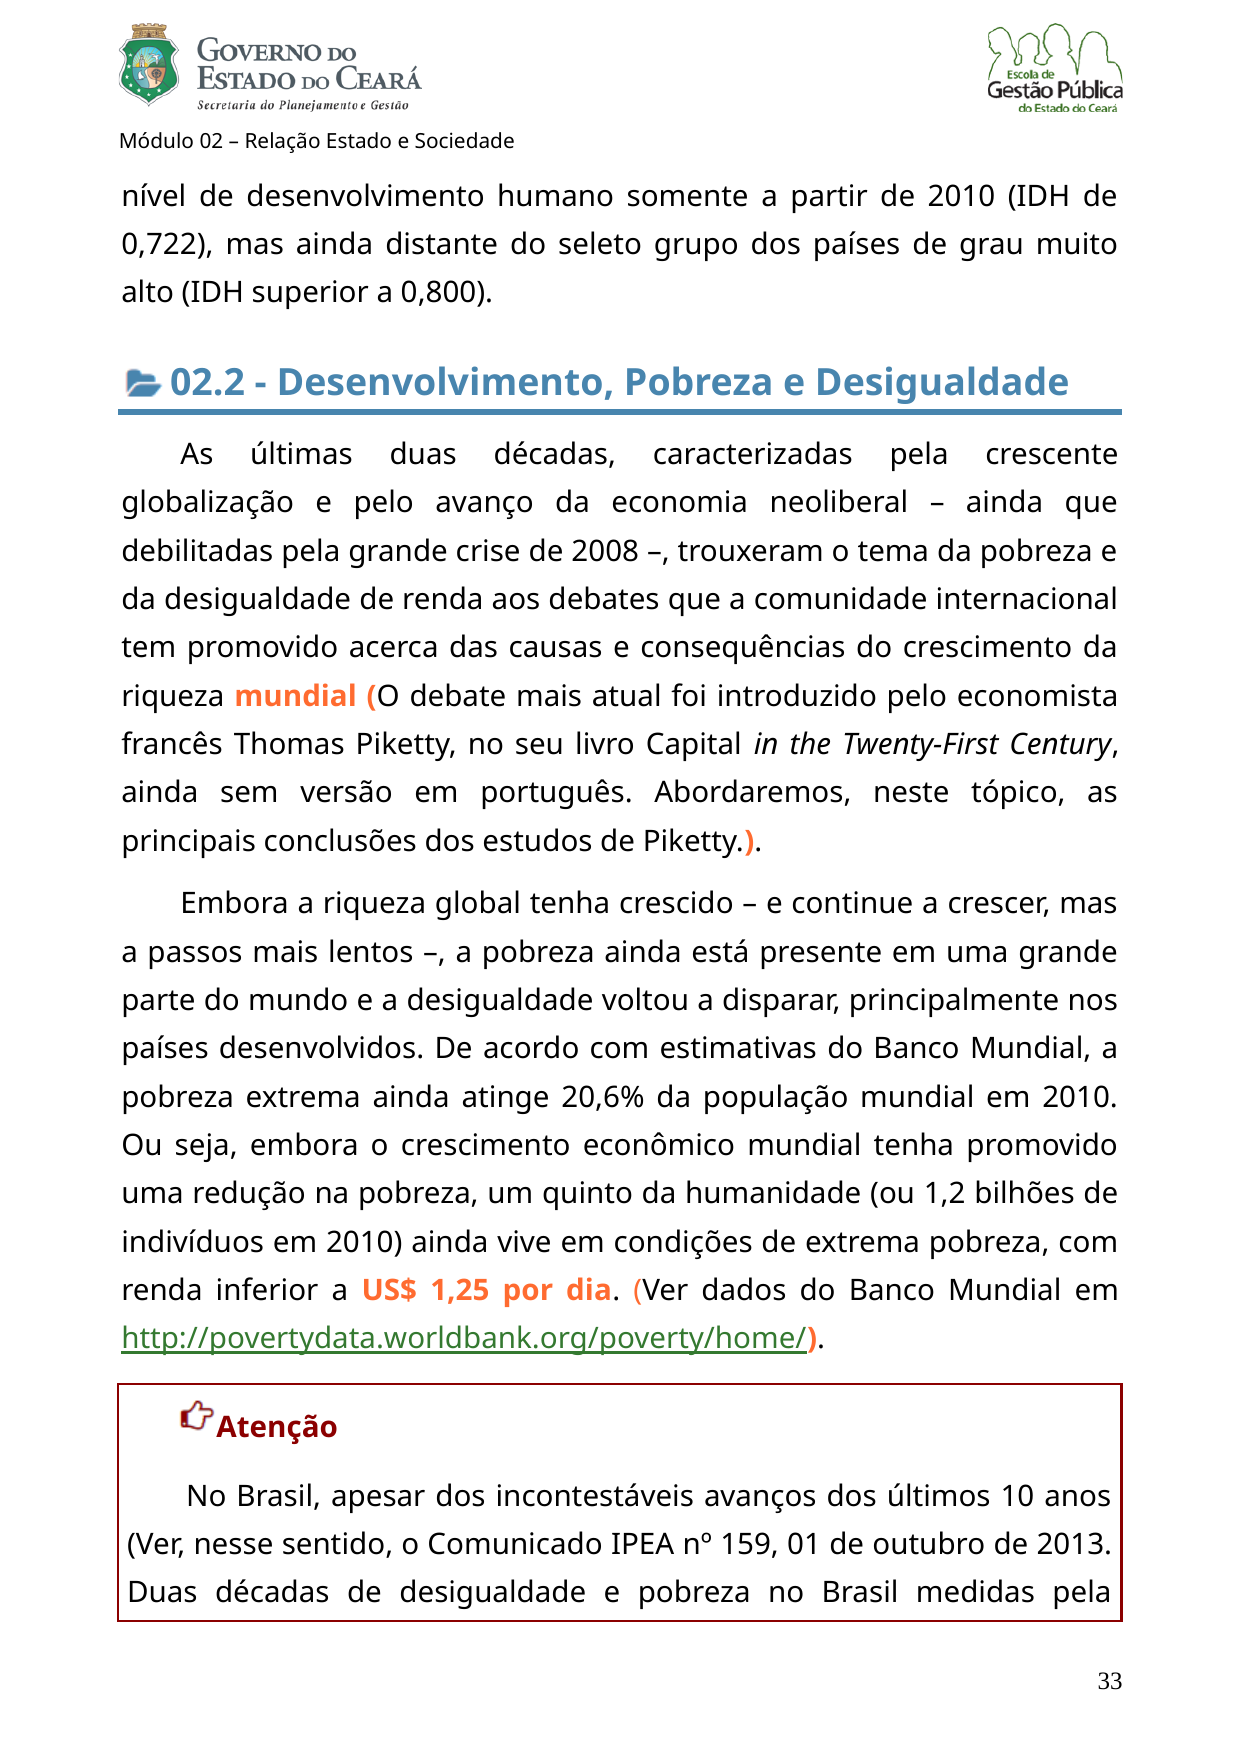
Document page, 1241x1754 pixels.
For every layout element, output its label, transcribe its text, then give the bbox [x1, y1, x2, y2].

subtitle 02.2 - Desenvolvimento, Pobreza e Desigualdade [118, 352, 1122, 409]
picture [123, 366, 167, 405]
text As últimas duas décadas, caracterizadas pela crescente globalização e pelo avanço da economia neoliberal – ainda que debilitadas pela grande crise de 2008 –, trouxeram o tema da pobreza e da desigualdade de renda aos debates que a comunidade internacional tem promovido acerca das causas e consequências do crescimento da riqueza mundial (O debate mais atual foi introduzido pelo economista francês Thomas Piketty, no seu livro Capital in the Twenty-First Century, ainda sem versão em português. Abordaremos, neste tópico, as principais conclusões dos estudos de Piketty.). [118, 430, 1122, 860]
table_header Atenção No Brasil, apesar dos incontestáveis avanços dos últimos 10 anos (Ver, nesse sentido, o Comunicado IPEA nº 159, 01 de outubro de 2013. Duas décadas de desigualdade e pobreza no Brasil medidas pela [119, 1385, 1120, 1620]
picture [177, 1398, 217, 1435]
text Embora a riqueza global tenha crescido – e continue a crescer, mas a passos mais lentos –, a pobreza ainda está presente em uma grande parte do mundo e a desigualdade voltou a disparar, principalmente nos países desenvolvidos. De acordo com estimativas do Banco Mundial, a pobreza extrema ainda atinge 20,6% da população mundial em 2010. Ou seja, embora o crescimento econômico mundial tenha promovido uma redução na pobreza, um quinto da humanidade (ou 1,2 bilhões de indivíduos em 2010) ainda vive em condições de extrema pobreza, com renda inferior a US$ 1,25 por dia. (Ver dados do Banco Mundial em http://povertydata.worldbank.org/poverty/home/). [118, 879, 1122, 1361]
text nível de desenvolvimento humano somente a partir de 2010 (IDH de 0,722), mas ainda distante do seleto grupo dos países de grau muito alto (IDH superior a 0,800). [118, 172, 1122, 314]
picture [118, 23, 1123, 112]
